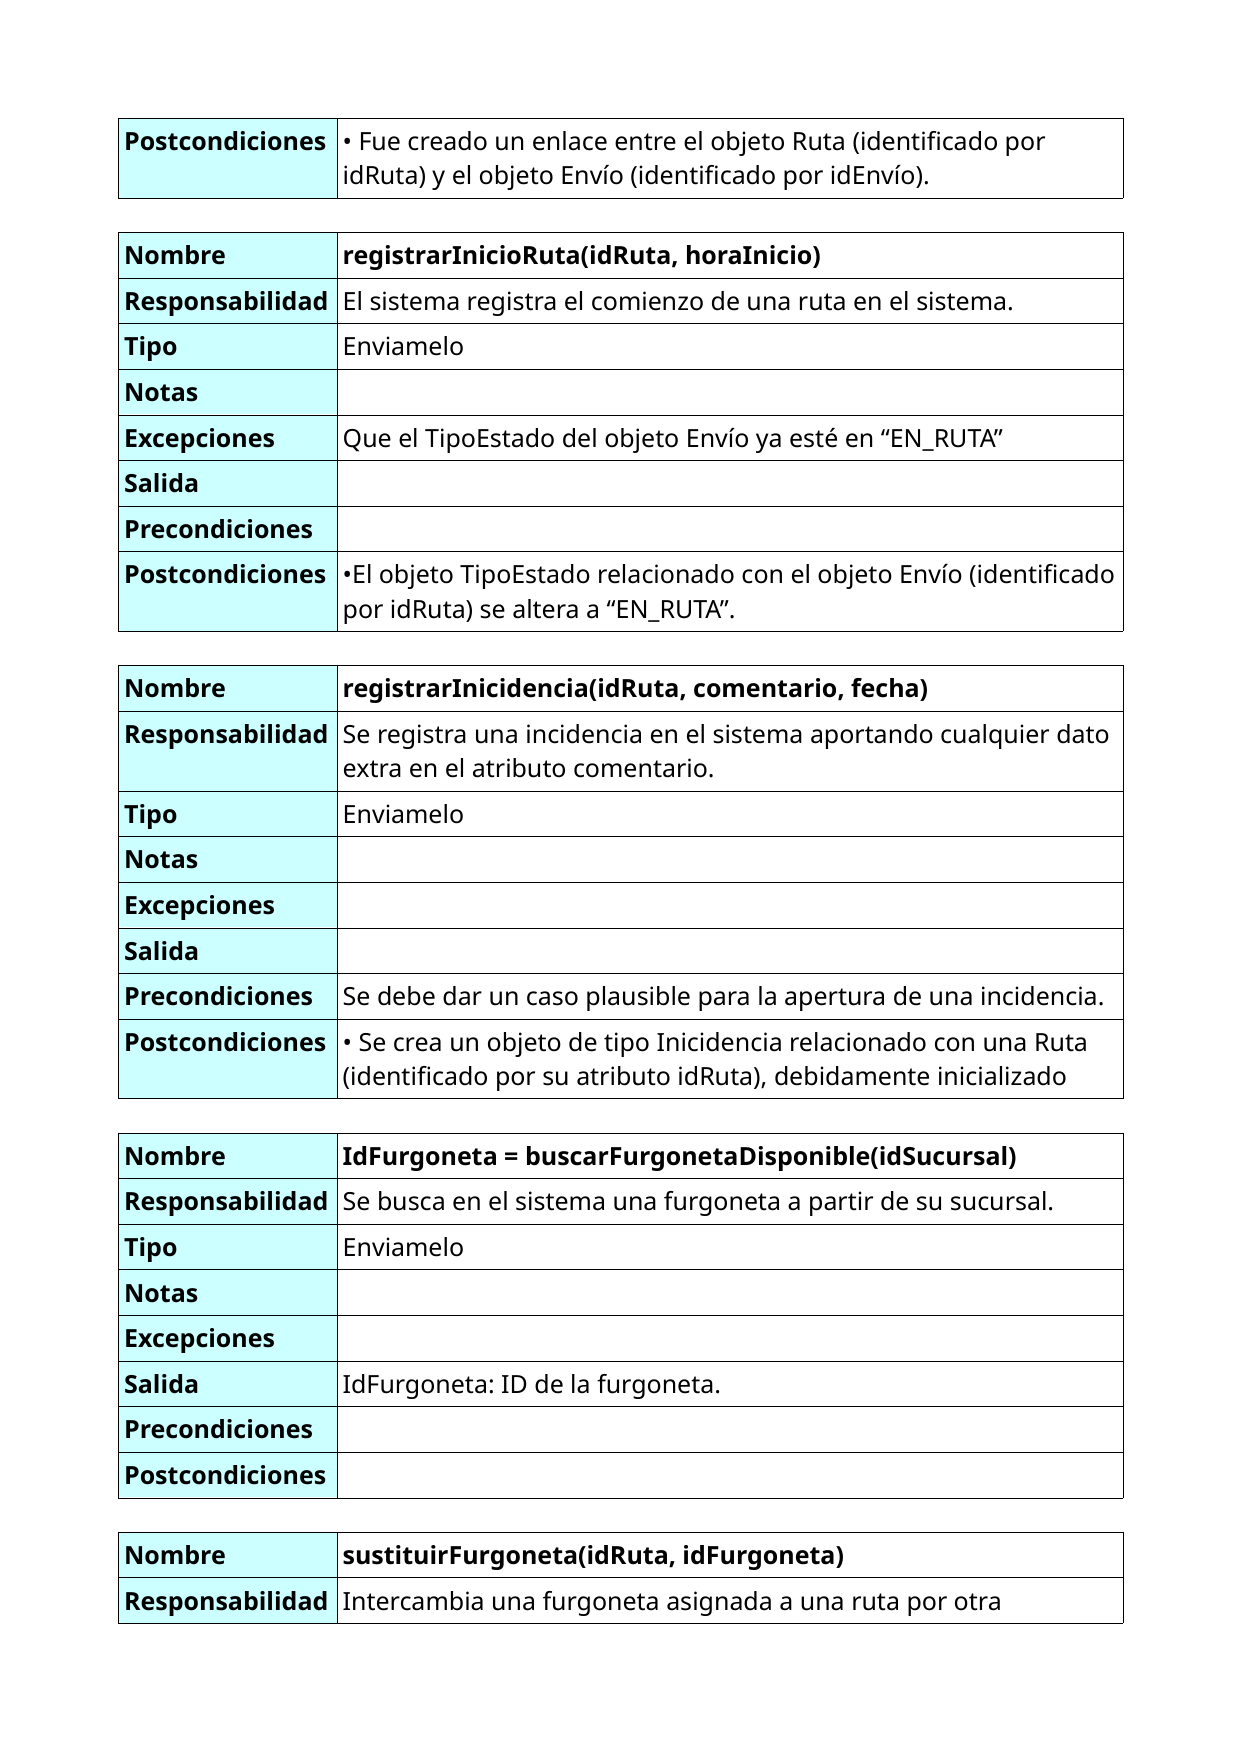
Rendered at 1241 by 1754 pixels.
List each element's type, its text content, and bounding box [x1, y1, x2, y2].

table_cell [338, 1316, 1123, 1361]
table_cell • Se crea un objeto de tipo Inicidencia relacionado con una Ruta (identificado por su atributo idRuta), debidamente inicializado [338, 1020, 1123, 1098]
table_cell Excepciones [119, 883, 337, 927]
table_cell Responsabilidad [119, 712, 337, 791]
table_cell Se busca en el sistema una furgoneta a partir de su sucursal. [338, 1179, 1123, 1224]
table_cell Enviamelo [338, 324, 1123, 369]
table_cell [338, 370, 1123, 414]
table_cell Precondiciones [119, 974, 337, 1019]
table_cell Salida [119, 1362, 337, 1406]
table_cell [338, 461, 1123, 506]
table_cell Enviamelo [338, 1225, 1123, 1269]
table_cell [338, 1270, 1123, 1315]
table_cell [338, 507, 1123, 551]
table_cell • Fue creado un enlace entre el objeto Ruta (identificado por idRuta) y el objeto Envío (identificado por idEnvío). [338, 119, 1123, 198]
table_cell •El objeto TipoEstado relacionado con el objeto Envío (identificado por idRuta) se altera a “EN_RUTA”. [338, 552, 1123, 631]
table_cell Salida [119, 461, 337, 506]
table_header Nombre [119, 1134, 337, 1178]
table_cell [338, 1407, 1123, 1452]
table_cell [338, 837, 1123, 882]
table_header Nombre [119, 1533, 337, 1577]
table_cell Se registra una incidencia en el sistema aportando cualquier dato extra en el atributo comentario. [338, 712, 1123, 791]
table_cell Responsabilidad [119, 1578, 337, 1623]
table_cell Se debe dar un caso plausible para la apertura de una incidencia. [338, 974, 1123, 1019]
table_header registrarInicioRuta(idRuta, horaInicio) [338, 233, 1123, 278]
table_cell Notas [119, 370, 337, 414]
table_cell Excepciones [119, 1316, 337, 1361]
table_cell [338, 929, 1123, 973]
table_cell El sistema registra el comienzo de una ruta en el sistema. [338, 279, 1123, 323]
table_header Nombre [119, 666, 337, 711]
table_cell Intercambia una furgoneta asignada a una ruta por otra [338, 1578, 1123, 1623]
table_cell Salida [119, 929, 337, 973]
table_cell Postcondiciones [119, 1453, 337, 1497]
table_cell Tipo [119, 324, 337, 369]
table_cell Tipo [119, 1225, 337, 1269]
table_cell Postcondiciones [119, 1020, 337, 1098]
table_header Nombre [119, 233, 337, 278]
table_cell Postcondiciones [119, 119, 337, 198]
table_cell Responsabilidad [119, 1179, 337, 1224]
table_cell Postcondiciones [119, 552, 337, 631]
table_cell Precondiciones [119, 1407, 337, 1452]
table_cell IdFurgoneta: ID de la furgoneta. [338, 1362, 1123, 1406]
table_cell Responsabilidad [119, 279, 337, 323]
table_cell Enviamelo [338, 792, 1123, 836]
table_cell [338, 883, 1123, 927]
table_header sustituirFurgoneta(idRuta, idFurgoneta) [338, 1533, 1123, 1577]
table_cell Notas [119, 837, 337, 882]
table_cell Que el TipoEstado del objeto Envío ya esté en “EN_RUTA” [338, 416, 1123, 460]
table_cell Tipo [119, 792, 337, 836]
table_cell Precondiciones [119, 507, 337, 551]
table_header IdFurgoneta = buscarFurgonetaDisponible(idSucursal) [338, 1134, 1123, 1178]
table_cell Notas [119, 1270, 337, 1315]
table_cell Excepciones [119, 416, 337, 460]
table_header registrarInicidencia(idRuta, comentario, fecha) [338, 666, 1123, 711]
table_cell [338, 1453, 1123, 1497]
